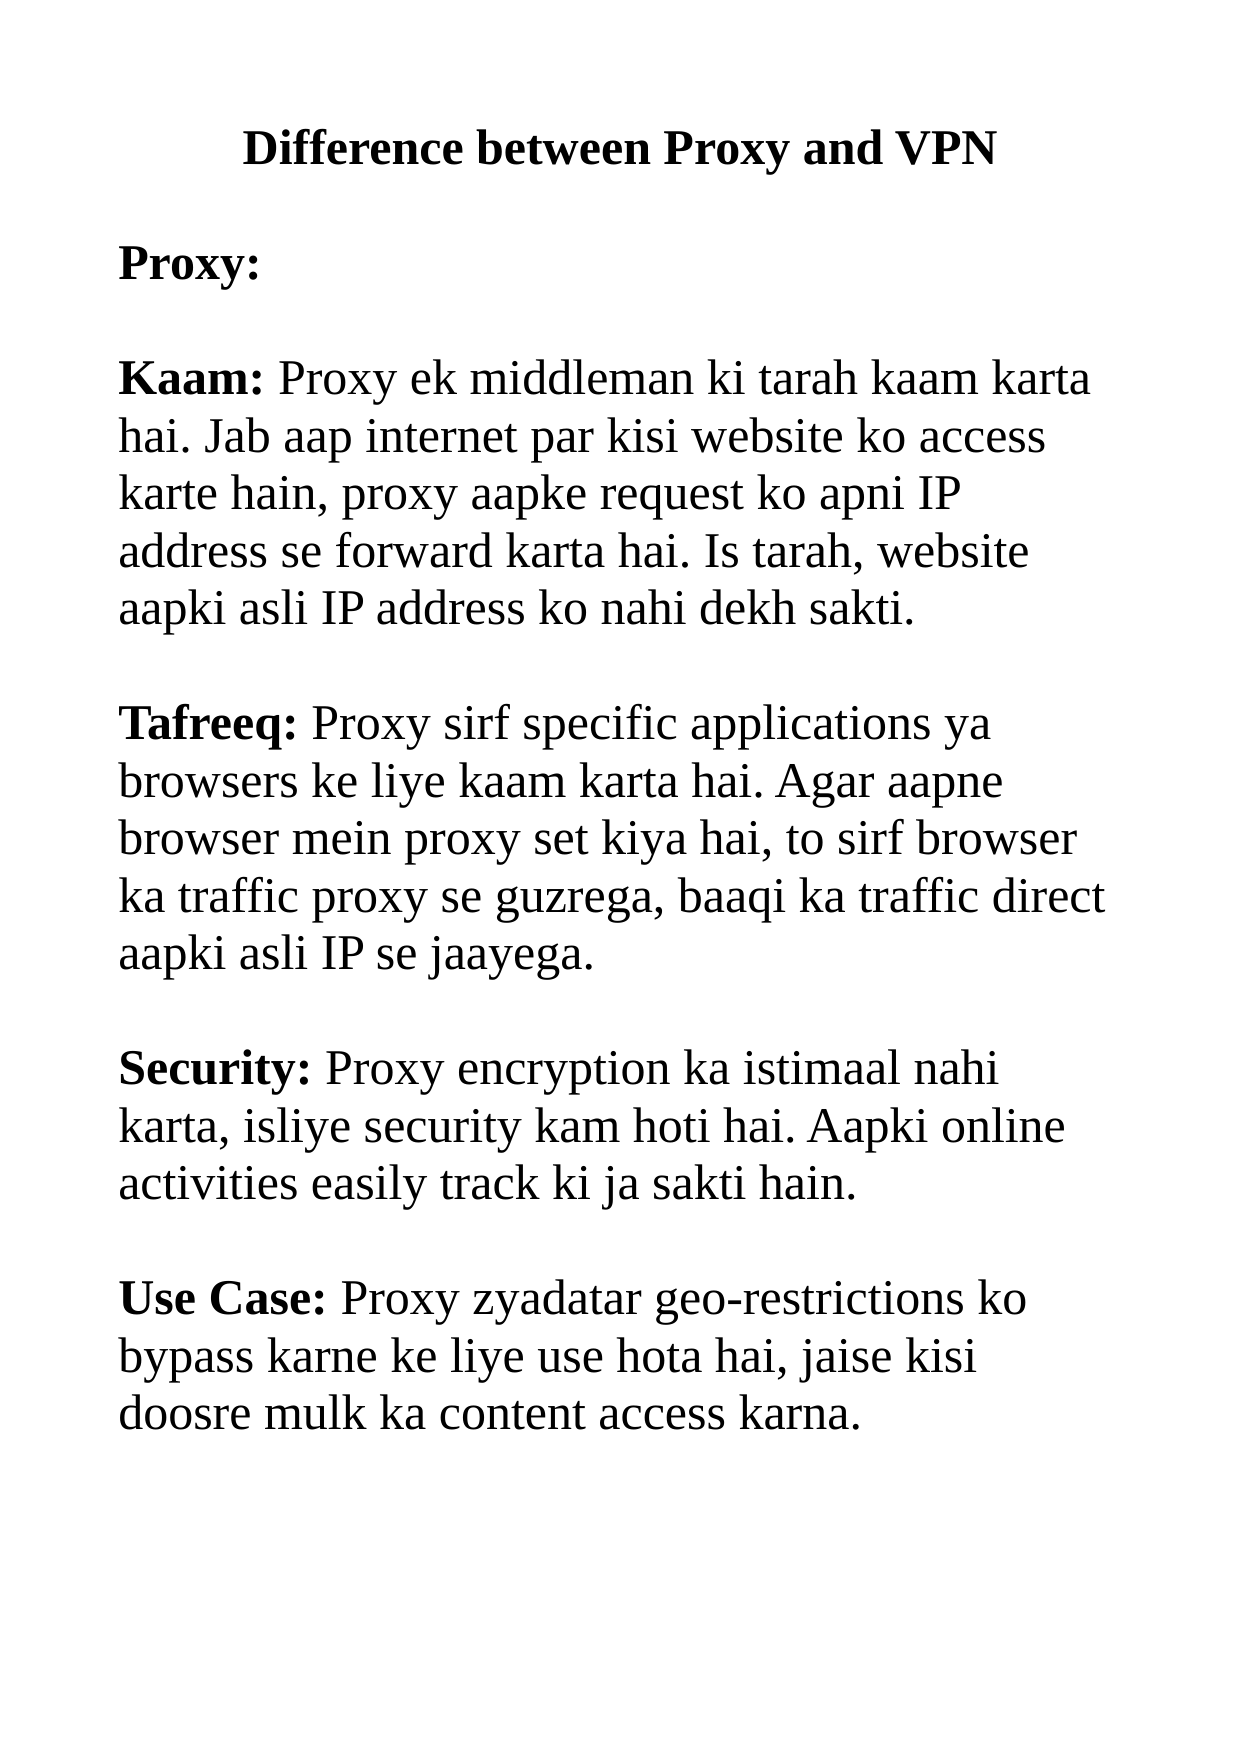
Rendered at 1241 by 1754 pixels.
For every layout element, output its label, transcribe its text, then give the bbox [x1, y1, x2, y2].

text Use Case: Proxy zyadatar geo-restrictions ko bypass karne ke liye use hota hai, jaise kisi doosre mulk ka content access karna. [118, 1268, 1122, 1441]
text Difference between Proxy and VPN [118, 118, 1122, 176]
text Kaam: Proxy ek middleman ki tarah kaam karta hai. Jab aap internet par kisi website ko access karte hain, proxy aapke request ko apni IP address se forward karta hai. Is tarah, website aapki asli IP address ko nahi dekh sakti. [118, 348, 1122, 636]
text Security: Proxy encryption ka istimaal nahi karta, isliye security kam hoti hai. Aapki online activities easily track ki ja sakti hain. [118, 1038, 1122, 1211]
text Proxy: [118, 233, 1122, 291]
text Tafreeq: Proxy sirf specific applications ya browsers ke liye kaam karta hai. Agar aapne browser mein proxy set kiya hai, to sirf browser ka traffic proxy se guzrega, baaqi ka traffic direct aapki asli IP se jaayega. [118, 693, 1122, 981]
